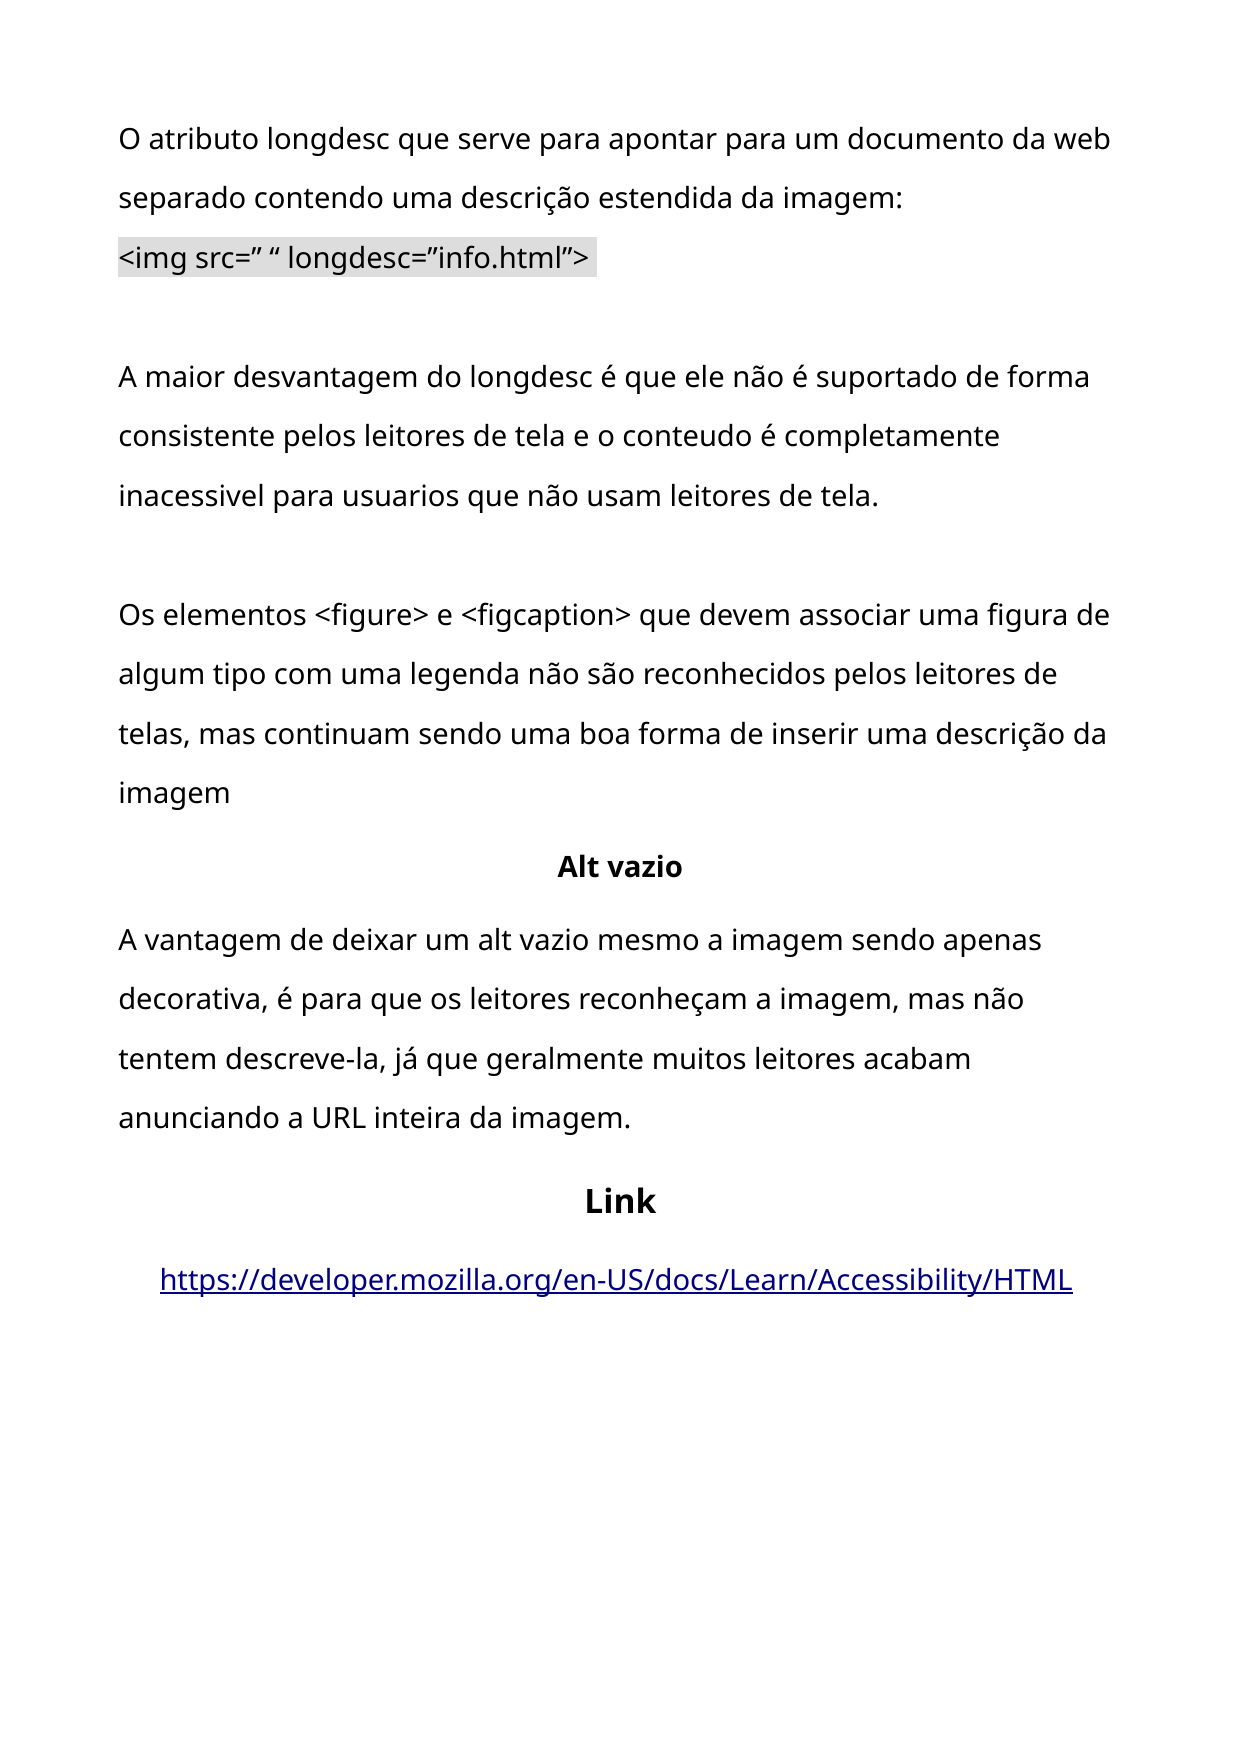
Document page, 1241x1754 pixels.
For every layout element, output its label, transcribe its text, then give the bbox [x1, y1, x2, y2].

subtitle Alt vazio [118, 846, 1122, 886]
subtitle Link [118, 1178, 1122, 1223]
text Os elementos <figure> e <figcaption> que devem associar uma figura de algum tipo com uma legenda não são reconhecidos pelos leitores de telas, mas continuam sendo uma boa forma de inserir uma descrição da imagem [118, 594, 1122, 812]
text O atributo longdesc que serve para apontar para um documento da web separado contendo uma descrição estendida da imagem: [118, 118, 1122, 217]
text https://developer.mozilla.org/en-US/docs/Learn/Accessibility/HTML [118, 1259, 1122, 1298]
text A maior desvantagem do longdesc é que ele não é suportado de forma consistente pelos leitores de tela e o conteudo é completamente inacessivel para usuarios que não usam leitores de tela. [118, 356, 1122, 515]
text <img src=” “ longdesc=”info.html”> [118, 237, 1122, 277]
text A vantagem de deixar um alt vazio mesmo a imagem sendo apenas decorativa, é para que os leitores reconheçam a imagem, mas não tentem descreve-la, já que geralmente muitos leitores acabam anunciando a URL inteira da imagem. [118, 919, 1122, 1137]
